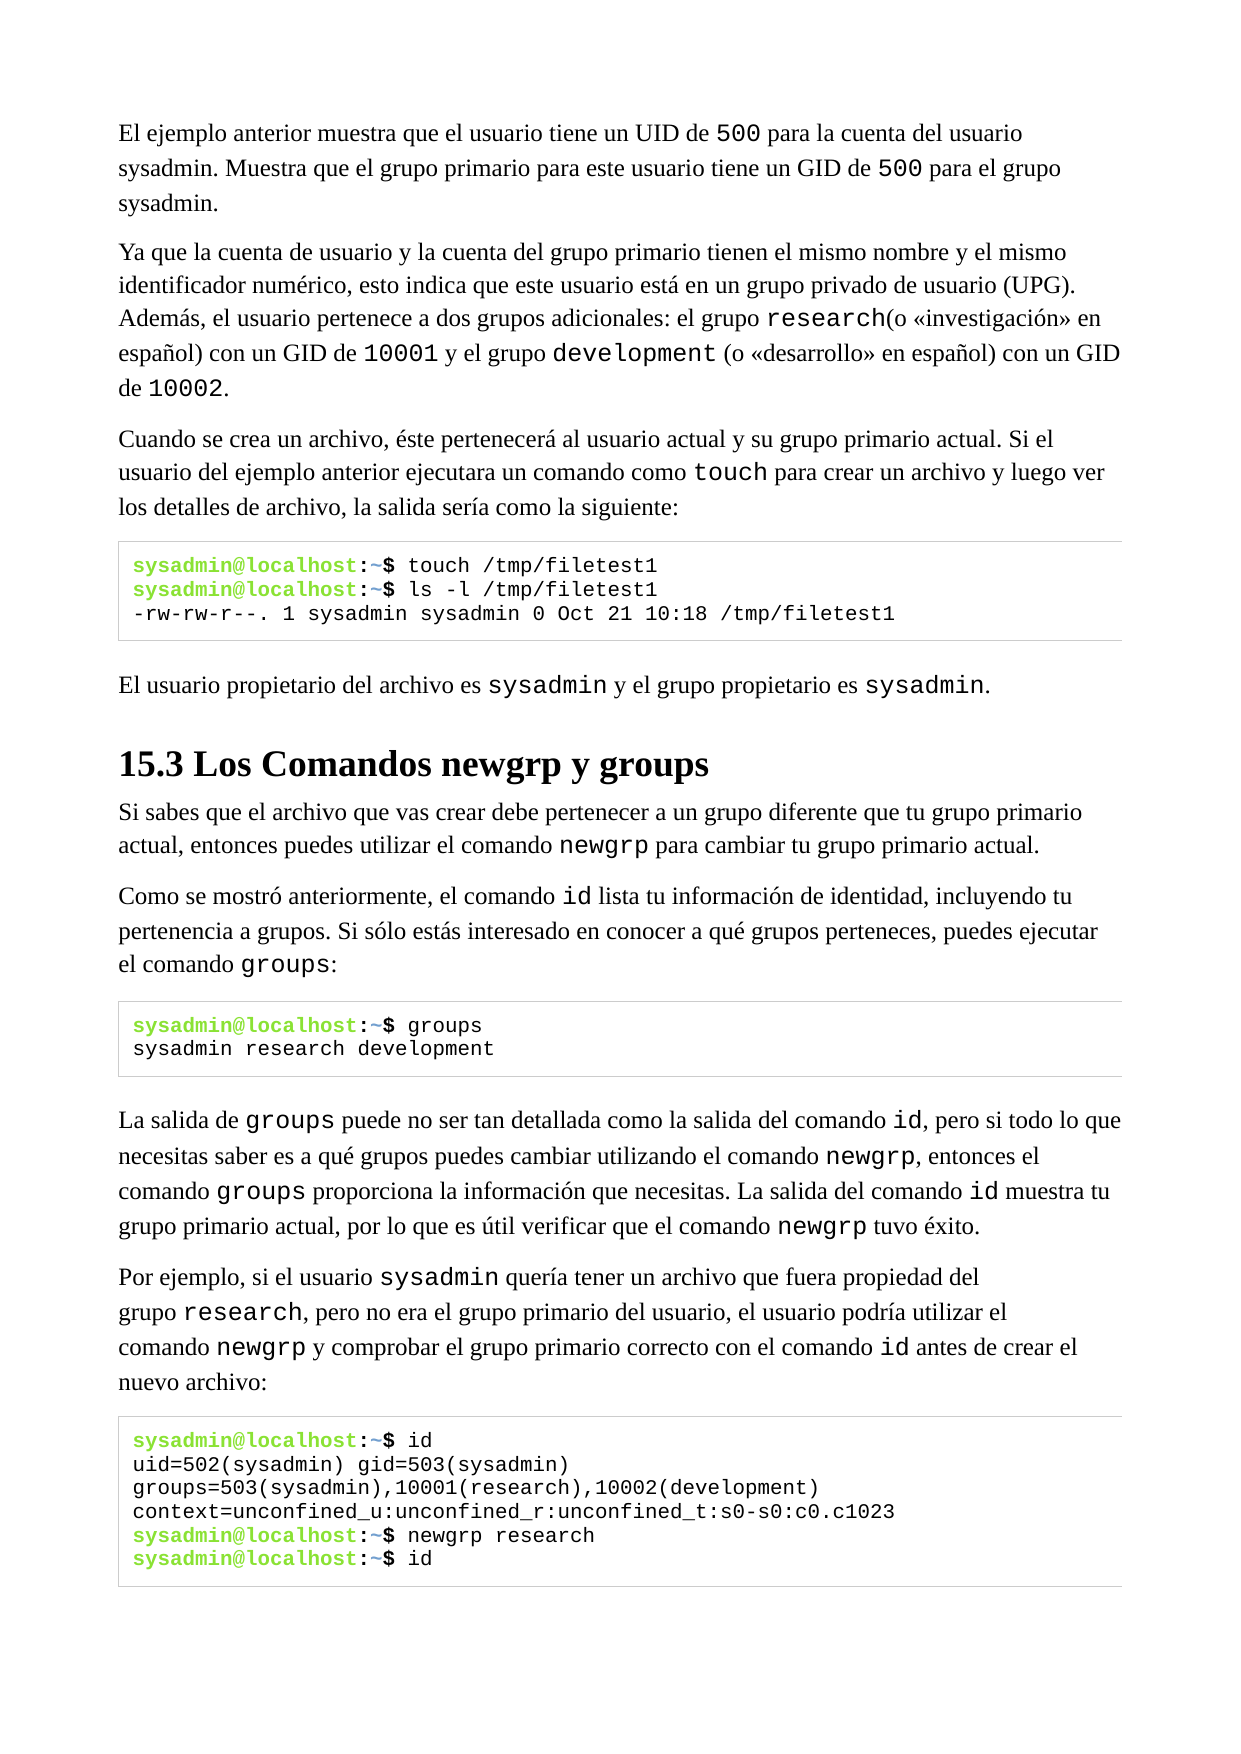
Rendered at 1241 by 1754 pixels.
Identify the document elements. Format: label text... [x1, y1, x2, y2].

text Si sabes que el archivo que vas crear debe pertenecer a un grupo diferente que tu grupo primario actual, entonces puedes utilizar el comando newgrp para cambiar tu grupo primario actual. [118, 797, 1122, 861]
text sysadmin@localhost:~$ newgrp research [119, 1511, 1122, 1534]
text uid=502(sysadmin) gid=503(sysadmin) groups=503(sysadmin),10001(research),10002(development) context=unconfined_u:unconfined_r:unconfined_t:s0-s0:c0.c1023 [119, 1439, 1122, 1511]
text La salida de groups puede no ser tan detallada como la salida del comando id, pero si todo lo que necesitas saber es a qué grupos puedes cambiar utilizando el comando newgrp, entonces el comando groups proporciona la información que necesitas. La salida del comando id muestra tu grupo primario actual, por lo que es útil verificar que el comando newgrp tuvo éxito. [118, 1106, 1122, 1242]
text sysadmin research development [119, 1024, 1122, 1076]
text El ejemplo anterior muestra que el usuario tiene un UID de 500 para la cuenta del usuario sysadmin. Muestra que el grupo primario para este usuario tiene un GID de 500 para el grupo sysadmin. [118, 118, 1122, 217]
text Ya que la cuenta de usuario y la cuenta del grupo primario tienen el mismo nombre y el mismo identificador numérico, esto indica que este usuario está en un grupo privado de usuario (UPG). Además, el usuario pertenece a dos grupos adicionales: el grupo research(o «investigación» en español) con un GID de 10001 y el grupo development (o «desarrollo» en español) con un GID de 10002. [118, 237, 1122, 404]
text sysadmin@localhost:~$ id [119, 1534, 1122, 1586]
text sysadmin@localhost:~$ touch /tmp/filetest1 [119, 542, 1122, 565]
text -rw-rw-r--. 1 sysadmin sysadmin 0 Oct 21 10:18 /tmp/filetest1 [119, 588, 1122, 640]
text sysadmin@localhost:~$ id [119, 1417, 1122, 1439]
subtitle 15.3 Los Comandos newgrp y groups [118, 742, 1122, 785]
text sysadmin@localhost:~$ groups [119, 1002, 1122, 1024]
text Por ejemplo, si el usuario sysadmin quería tener un archivo que fuera propiedad del grupo research, pero no era el grupo primario del usuario, el usuario podría utilizar el comando newgrp y comprobar el grupo primario correcto con el comando id antes de crear el nuevo archivo: [118, 1262, 1122, 1396]
text Como se mostró anteriormente, el comando id lista tu información de identidad, incluyendo tu pertenencia a grupos. Si sólo estás interesado en conocer a qué grupos perteneces, puedes ejecutar el comando groups: [118, 881, 1122, 980]
text Cuando se crea un archivo, éste pertenecerá al usuario actual y su grupo primario actual. Si el usuario del ejemplo anterior ejecutara un comando como touch para crear un archivo y luego ver los detalles de archivo, la salida sería como la siguiente: [118, 424, 1122, 521]
text El usuario propietario del archivo es sysadmin y el grupo propietario es sysadmin. [118, 670, 1122, 701]
text sysadmin@localhost:~$ ls -l /tmp/filetest1 [119, 565, 1122, 588]
